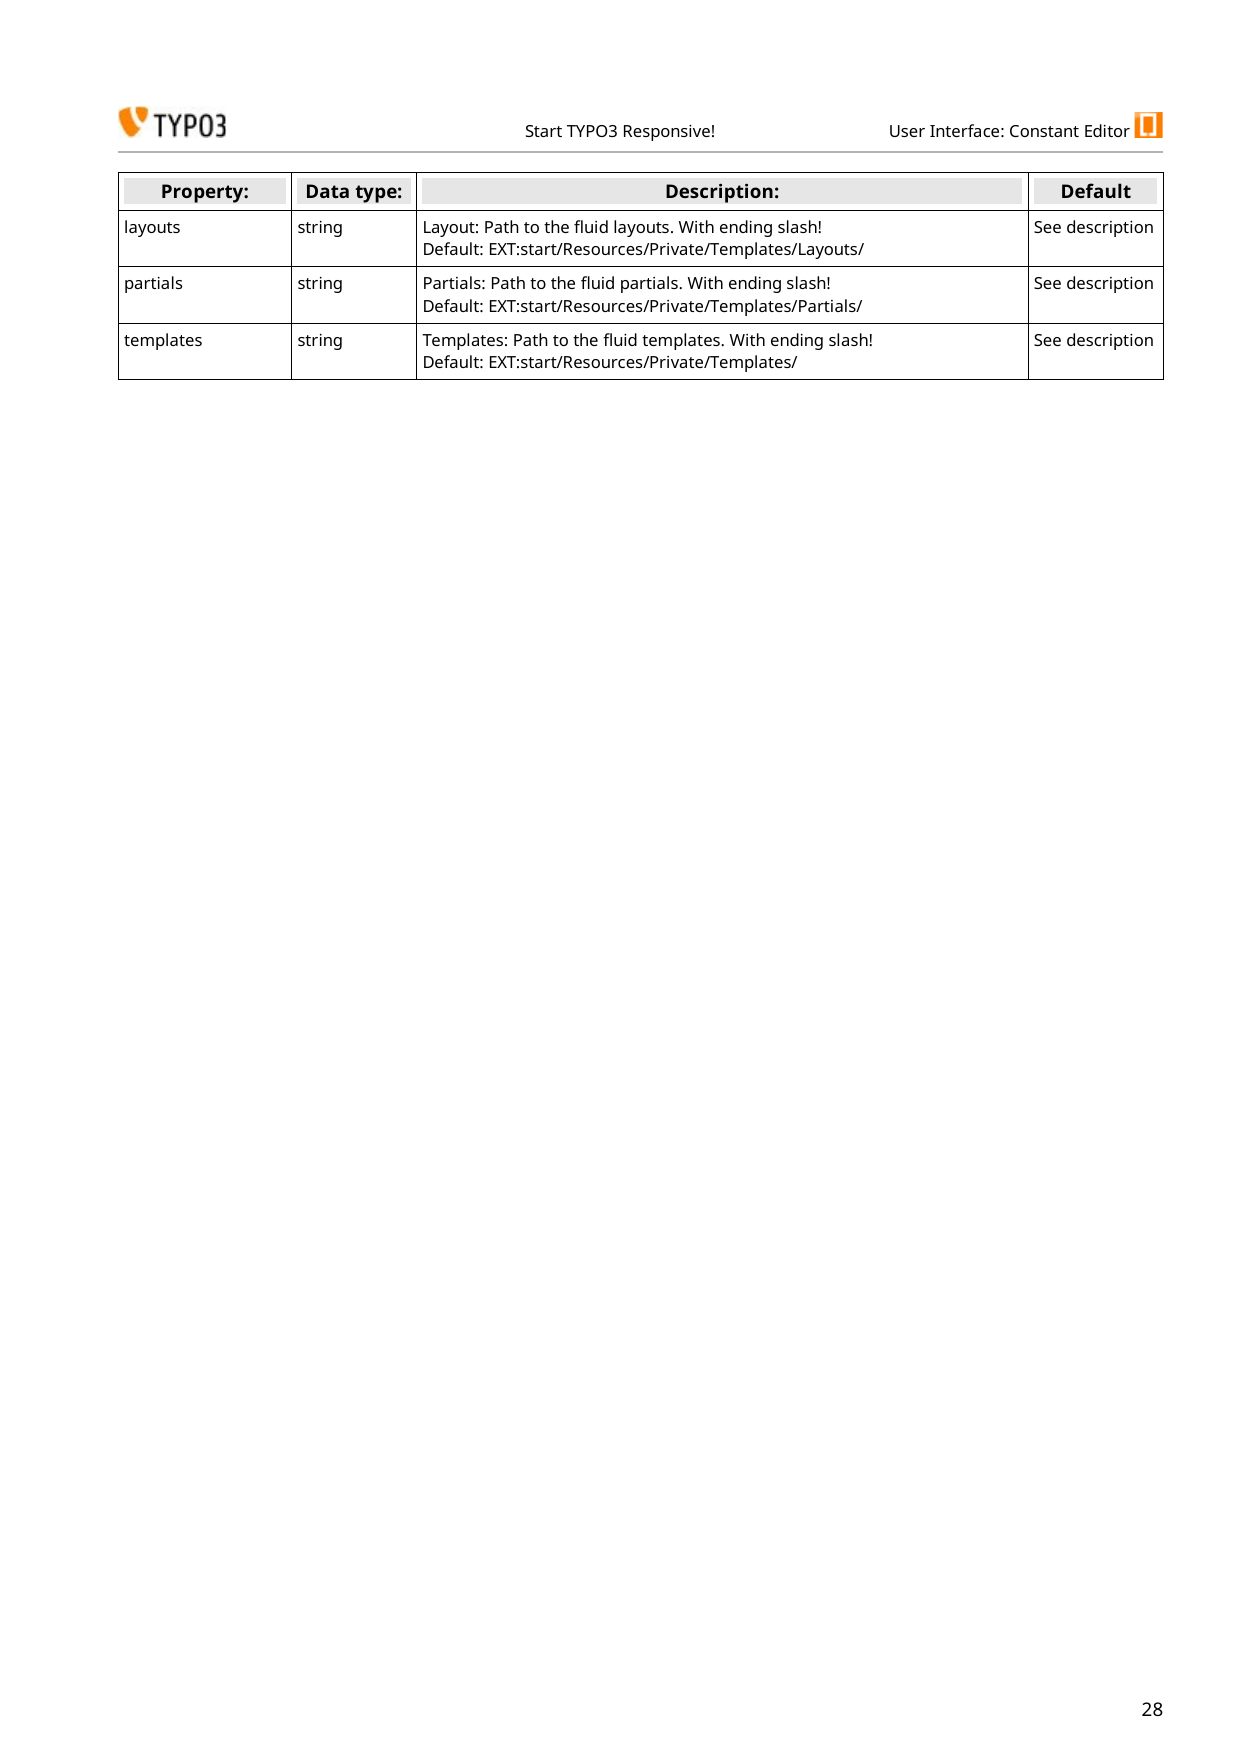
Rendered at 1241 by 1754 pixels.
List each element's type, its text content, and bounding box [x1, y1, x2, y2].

table_cell partials [119, 267, 291, 323]
table_cell See description [1029, 267, 1163, 323]
table_cell string [292, 324, 416, 379]
table_header Data type: [292, 173, 416, 210]
table_cell Partials: Path to the fluid partials. With ending slash! Default: EXT:start/Resources/Private/Templates/Partials/ [417, 267, 1028, 323]
table_cell string [292, 211, 416, 266]
table_cell Layout: Path to the fluid layouts. With ending slash! Default: EXT:start/Resources/Private/Templates/Layouts/ [417, 211, 1028, 266]
table_cell Templates: Path to the fluid templates. With ending slash! Default: EXT:start/Resources/Private/Templates/ [417, 324, 1028, 379]
table_cell layouts [119, 211, 291, 266]
table_header Property: [119, 173, 291, 210]
picture [118, 106, 227, 138]
picture [1134, 112, 1163, 138]
table_header Default [1029, 173, 1163, 210]
table_header Description: [417, 173, 1028, 210]
table_cell templates [119, 324, 291, 379]
table_cell See description [1029, 211, 1163, 266]
table_cell string [292, 267, 416, 323]
table_cell See description [1029, 324, 1163, 379]
